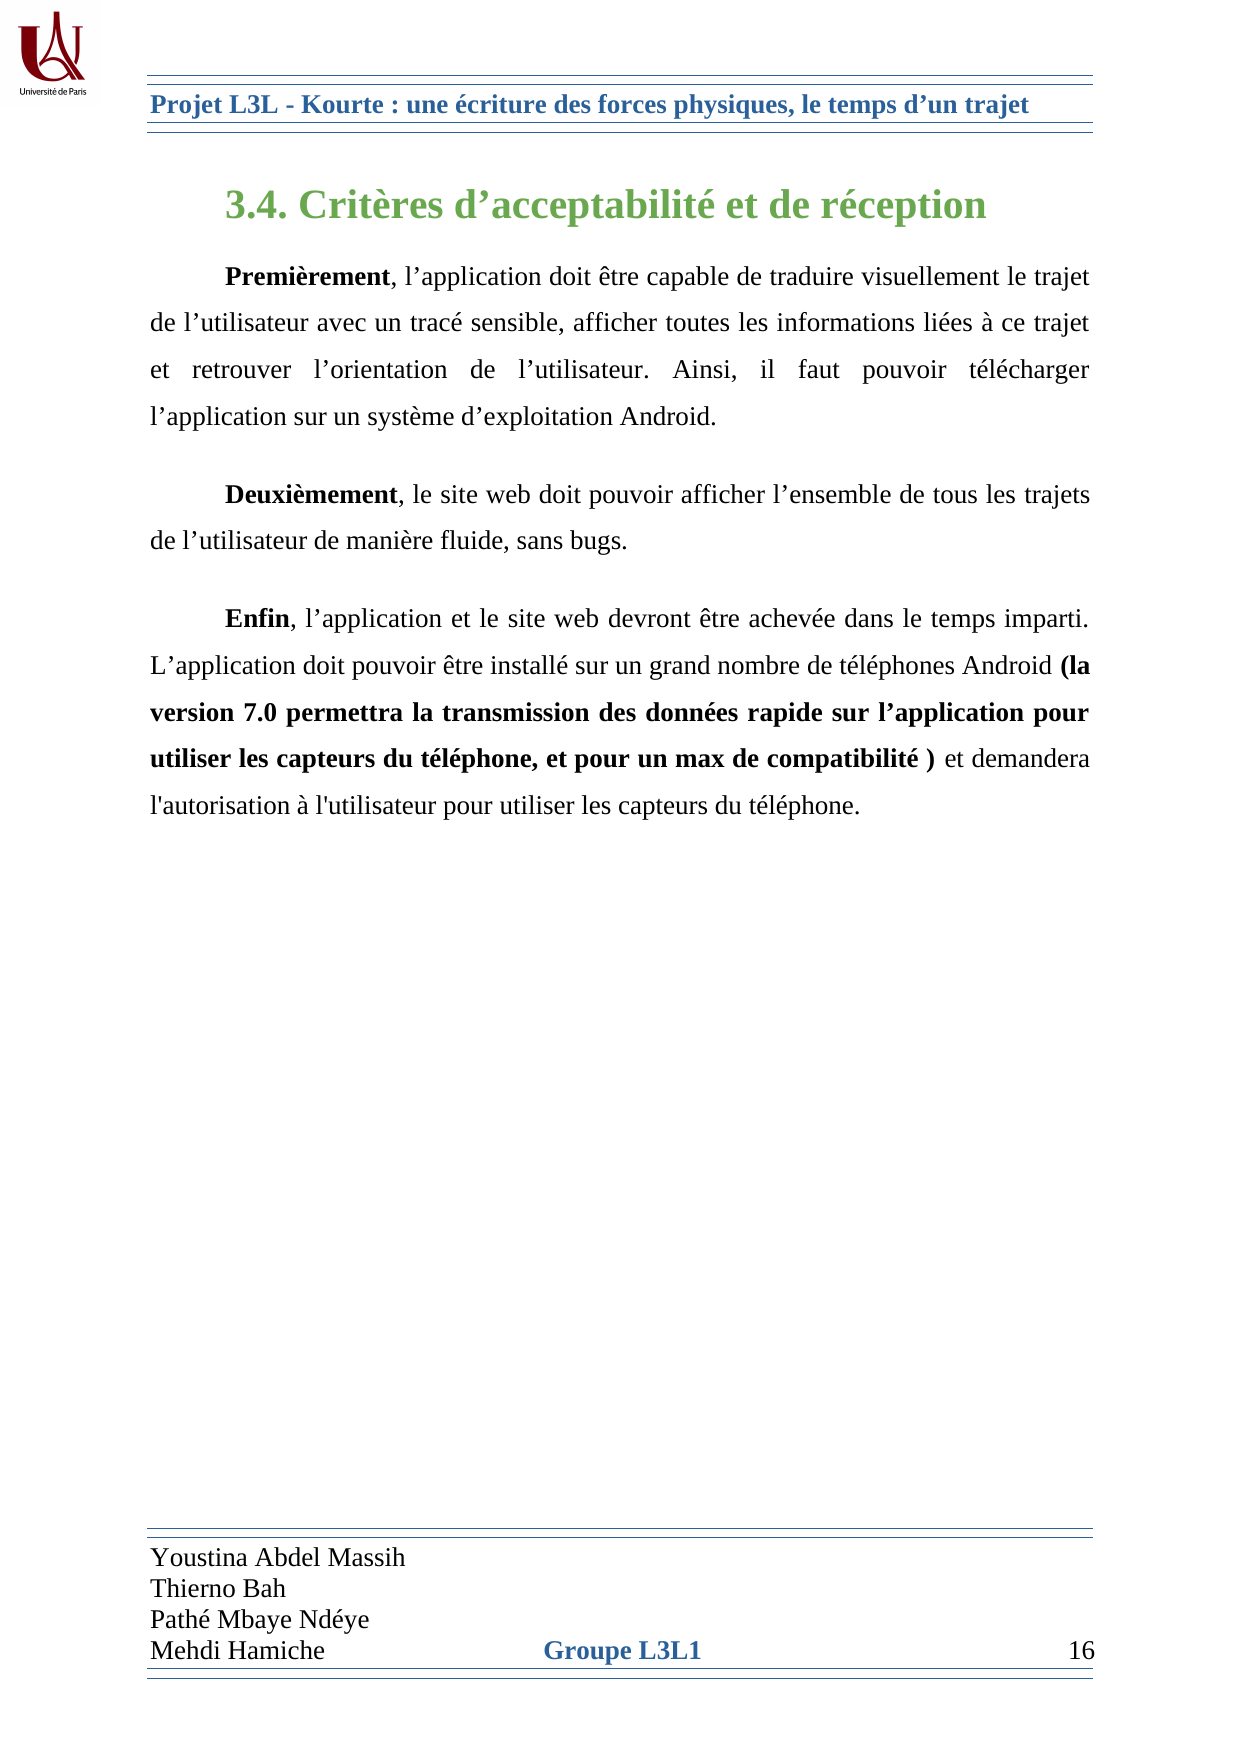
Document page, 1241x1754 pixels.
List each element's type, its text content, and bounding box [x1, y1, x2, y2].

picture [0, 0, 101, 107]
text Premièrement, l’application doit être capable de traduire visuellement le trajet de l’utilisateur avec un tracé sensible, afficher toutes les informations liées à ce trajet et retrouver l’orientation de l’utilisateur. Ainsi, il faut pouvoir télécharger l’application sur un système d’exploitation Android. [150, 260, 1090, 431]
subtitle 3.4. Critères d’acceptabilité et de réception [150, 179, 1090, 227]
text Enfin, l’application et le site web devront être achevée dans le temps imparti. L’application doit pouvoir être installé sur un grand nombre de téléphones Android (la version 7.0 permettra la transmission des données rapide sur l’application pour utiliser les capteurs du téléphone, et pour un max de compatibilité ) et demandera l'autorisation à l'utilisateur pour utiliser les capteurs du téléphone. [150, 602, 1090, 820]
text Deuxièmement, le site web doit pouvoir afficher l’ensemble de tous les trajets de l’utilisateur de manière fluide, sans bugs. [150, 478, 1090, 556]
